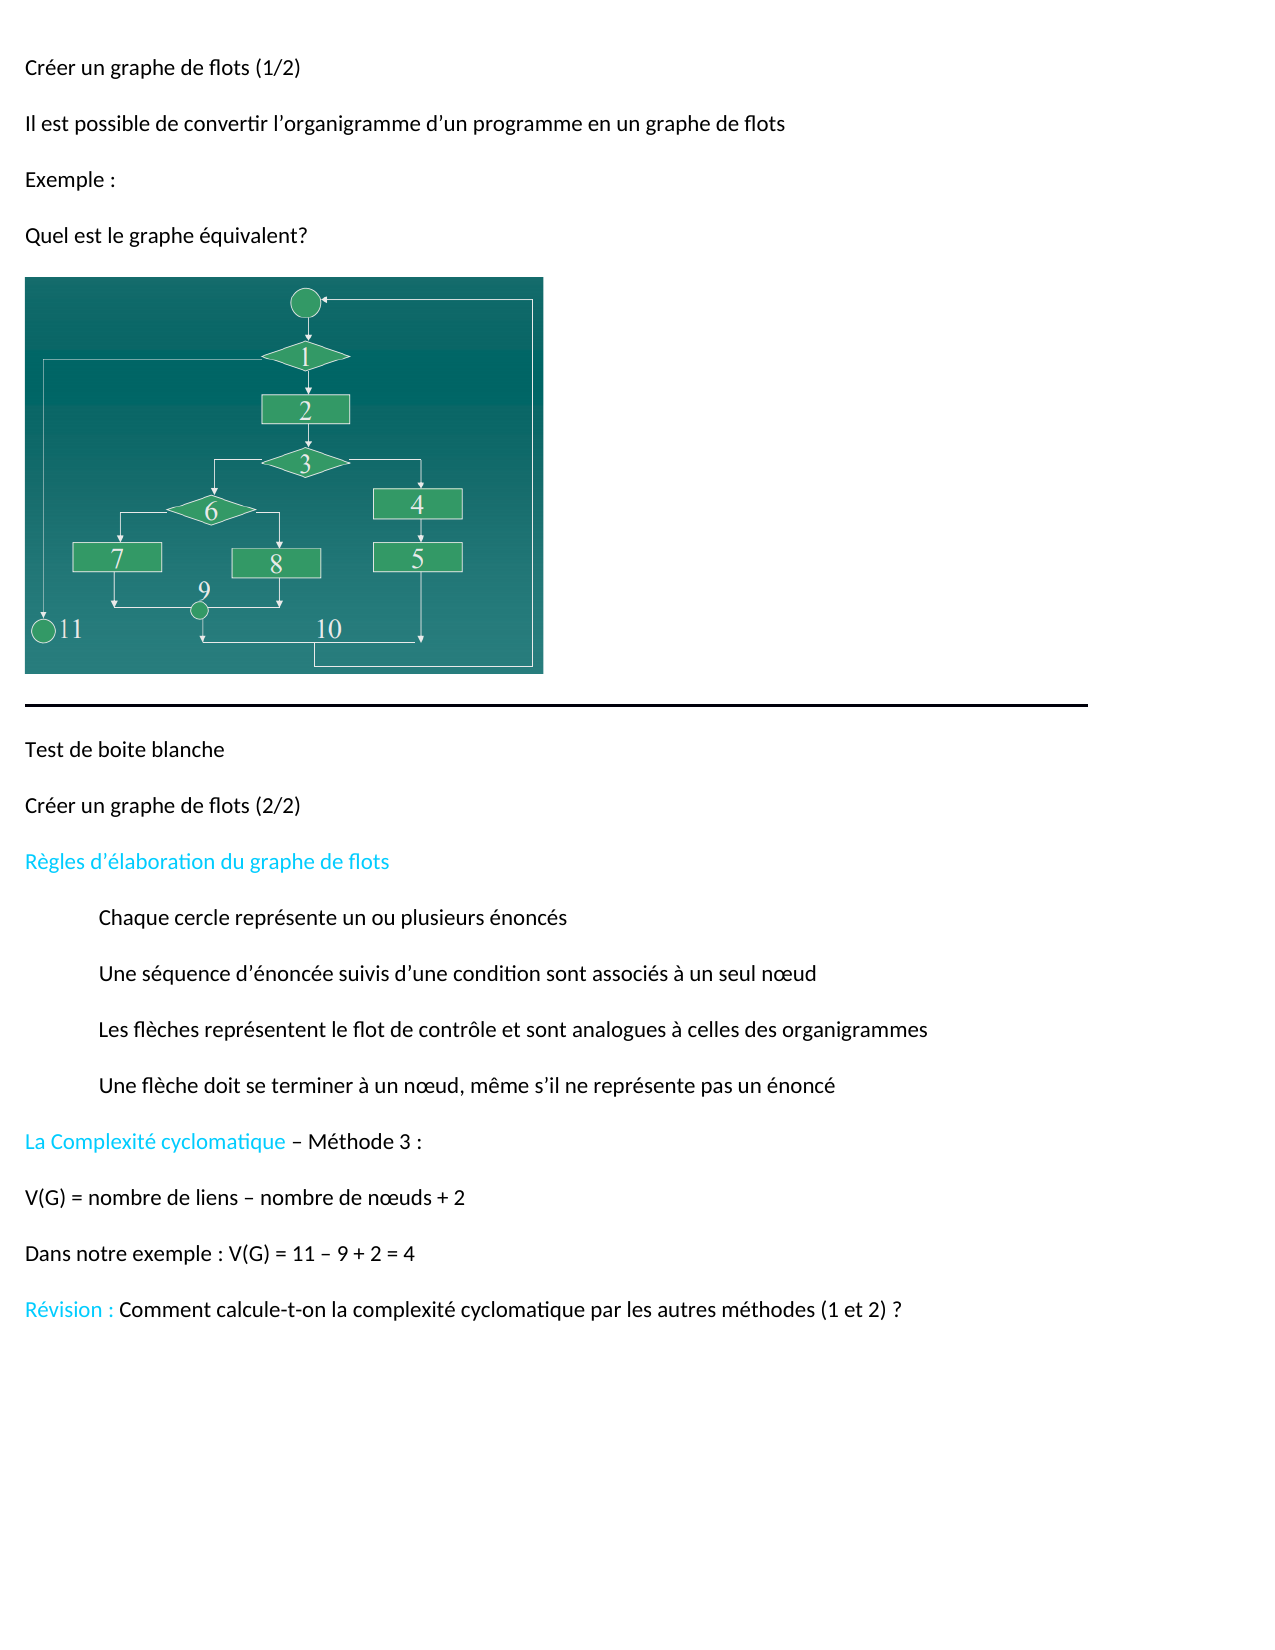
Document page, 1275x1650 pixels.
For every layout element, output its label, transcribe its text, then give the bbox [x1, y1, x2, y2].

text Règles d’élaboration du graphe de flots [25, 847, 1088, 875]
text Créer un graphe de flots (1/2) [25, 53, 1088, 81]
text Les flèches représentent le flot de contrôle et sont analogues à celles des organigrammes [98, 1015, 1088, 1043]
text Quel est le graphe équivalent? [25, 221, 1088, 249]
text Une séquence d’énoncée suivis d’une condition sont associés à un seul nœud [25, 959, 1088, 987]
text La Complexité cyclomatique – Méthode 3 : [25, 1127, 1088, 1156]
text Dans notre exemple : V(G) = 11 – 9 + 2 = 4 [25, 1239, 1088, 1268]
text Chaque cercle représente un ou plusieurs énoncés [25, 903, 1088, 931]
text Révision : Comment calcule-t-on la complexité cyclomatique par les autres méthodes (1 et 2) ? [25, 1296, 1088, 1324]
text Créer un graphe de flots (2/2) [25, 791, 1088, 819]
text Test de boite blanche [25, 735, 1088, 763]
text Il est possible de convertir l’organigramme d’un programme en un graphe de flots [25, 109, 1088, 137]
text V(G) = nombre de liens – nombre de nœuds + 2 [25, 1183, 1088, 1212]
text Une flèche doit se terminer à un nœud, même s’il ne représente pas un énoncé [25, 1071, 1088, 1099]
text Exemple : [25, 165, 1088, 193]
picture [24, 277, 544, 674]
